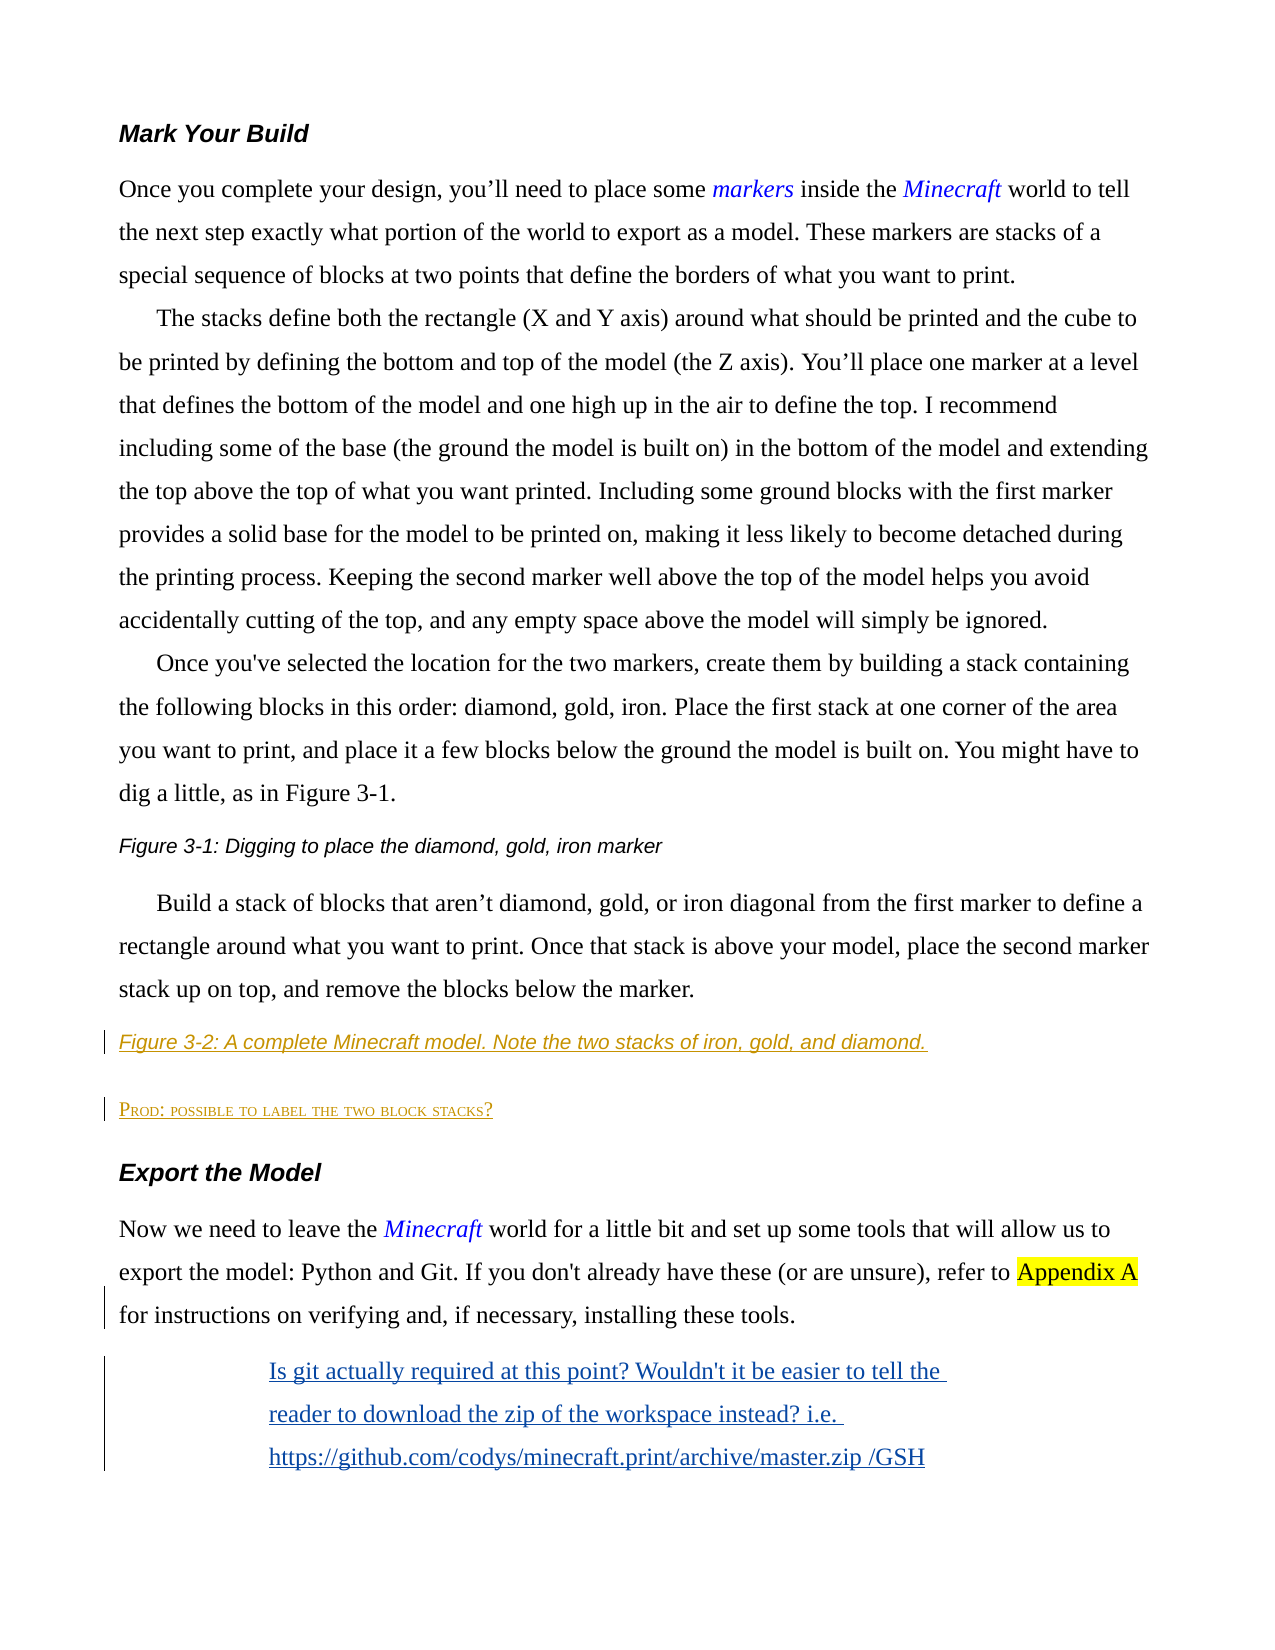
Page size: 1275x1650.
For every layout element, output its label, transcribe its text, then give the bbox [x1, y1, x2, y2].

text Once you complete your design, you’ll need to place some markers inside the Minecraft world to tell the next step exactly what portion of the world to export as a model. These markers are stacks of a special sequence of blocks at two points that define the borders of what you want to print. [118, 174, 1156, 289]
text Mark Your Build [118, 118, 1156, 147]
text Export the Model [118, 1158, 1156, 1187]
text Once you've selected the location for the two markers, create them by building a stack containing the following blocks in this order: diamond, gold, iron. Place the first stack at one corner of the area you want to print, and place it a few blocks below the ground the model is built on. You might have to dig a little, as in Figure 3-1. [118, 648, 1156, 807]
text Prod: possible to label the two block stacks? [118, 1097, 1156, 1121]
text Build a stack of blocks that aren’t diamond, gold, or iron diagonal from the first marker to define a rectangle around what you want to print. Once that stack is above your model, place the second marker stack up on top, and remove the blocks below the marker. [118, 888, 1156, 1003]
text Figure 3-2: A complete Minecraft model. Note the two stacks of iron, gold, and diamond. [118, 1030, 1156, 1054]
text Now we need to leave the Minecraft world for a little bit and set up some tools that will allow us to export the model: Python and Git. If you don't already have these (or are unsure), refer to Appendix A for instructions on verifying and, if necessary, installing these tools. [118, 1214, 1156, 1329]
text Is git actually required at this point? Wouldn't it be easier to tell the reader to download the zip of the workspace instead? i.e. https://github.com/codys/minecraft.print/archive/master.zip /GSH [268, 1356, 1006, 1471]
text The stacks define both the rectangle (X and Y axis) around what should be printed and the cube to be printed by defining the bottom and top of the model (the Z axis). You’ll place one marker at a level that defines the bottom of the model and one high up in the air to define the top. I recommend including some of the base (the ground the model is built on) in the bottom of the model and extending the top above the top of what you want printed. Including some ground blocks with the first marker provides a solid base for the model to be printed on, making it less likely to become detached during the printing process. Keeping the second marker well above the top of the model helps you avoid accidentally cutting of the top, and any empty space above the model will simply be ignored. [118, 303, 1156, 634]
text Figure 3-1: Digging to place the diamond, gold, iron marker [118, 833, 1156, 857]
